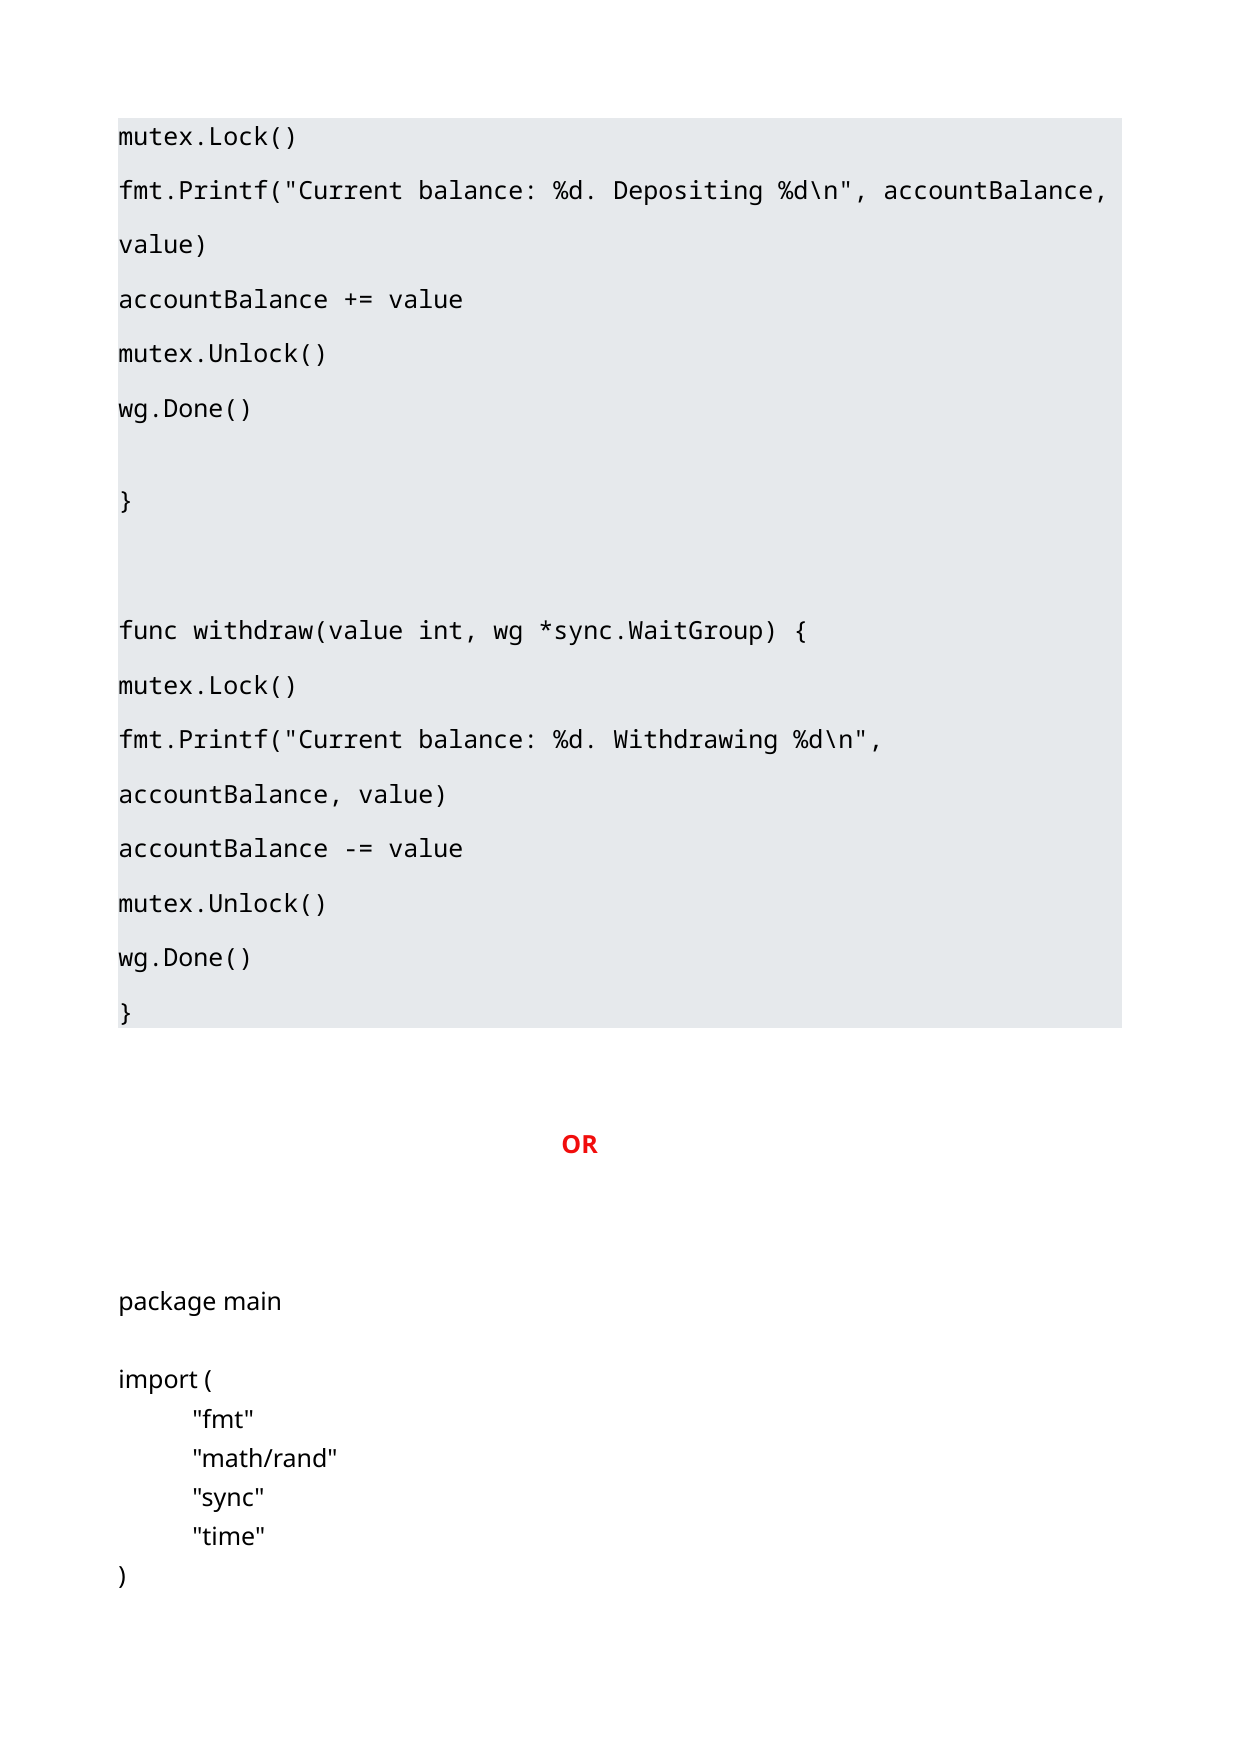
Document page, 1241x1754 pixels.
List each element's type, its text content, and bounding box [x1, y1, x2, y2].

text mutex.Lock() [118, 667, 1122, 701]
text accountBalance -= value [118, 831, 1122, 865]
text package main [118, 1284, 1122, 1318]
text "sync" [118, 1479, 1122, 1514]
text mutex.Unlock() [118, 885, 1122, 919]
text } [118, 994, 1122, 1028]
text fmt.Printf("Current balance: %d. Withdrawing %d\n", accountBalance, value) [118, 722, 1122, 810]
text accountBalance += value [118, 282, 1122, 316]
text "time" [118, 1519, 1122, 1553]
text } [118, 483, 1122, 517]
text func withdraw(value int, wg *sync.WaitGroup) { [118, 613, 1122, 647]
text fmt.Printf("Current balance: %d. Depositing %d\n", accountBalance, value) [118, 173, 1122, 261]
text OR [118, 1127, 1122, 1161]
text ) [118, 1558, 1122, 1592]
text wg.Done() [118, 391, 1122, 424]
text "math/rand" [118, 1440, 1122, 1474]
text mutex.Unlock() [118, 336, 1122, 370]
text mutex.Lock() [118, 118, 1122, 152]
text "fmt" [118, 1401, 1122, 1435]
text wg.Done() [118, 940, 1122, 974]
text import ( [118, 1362, 1122, 1396]
